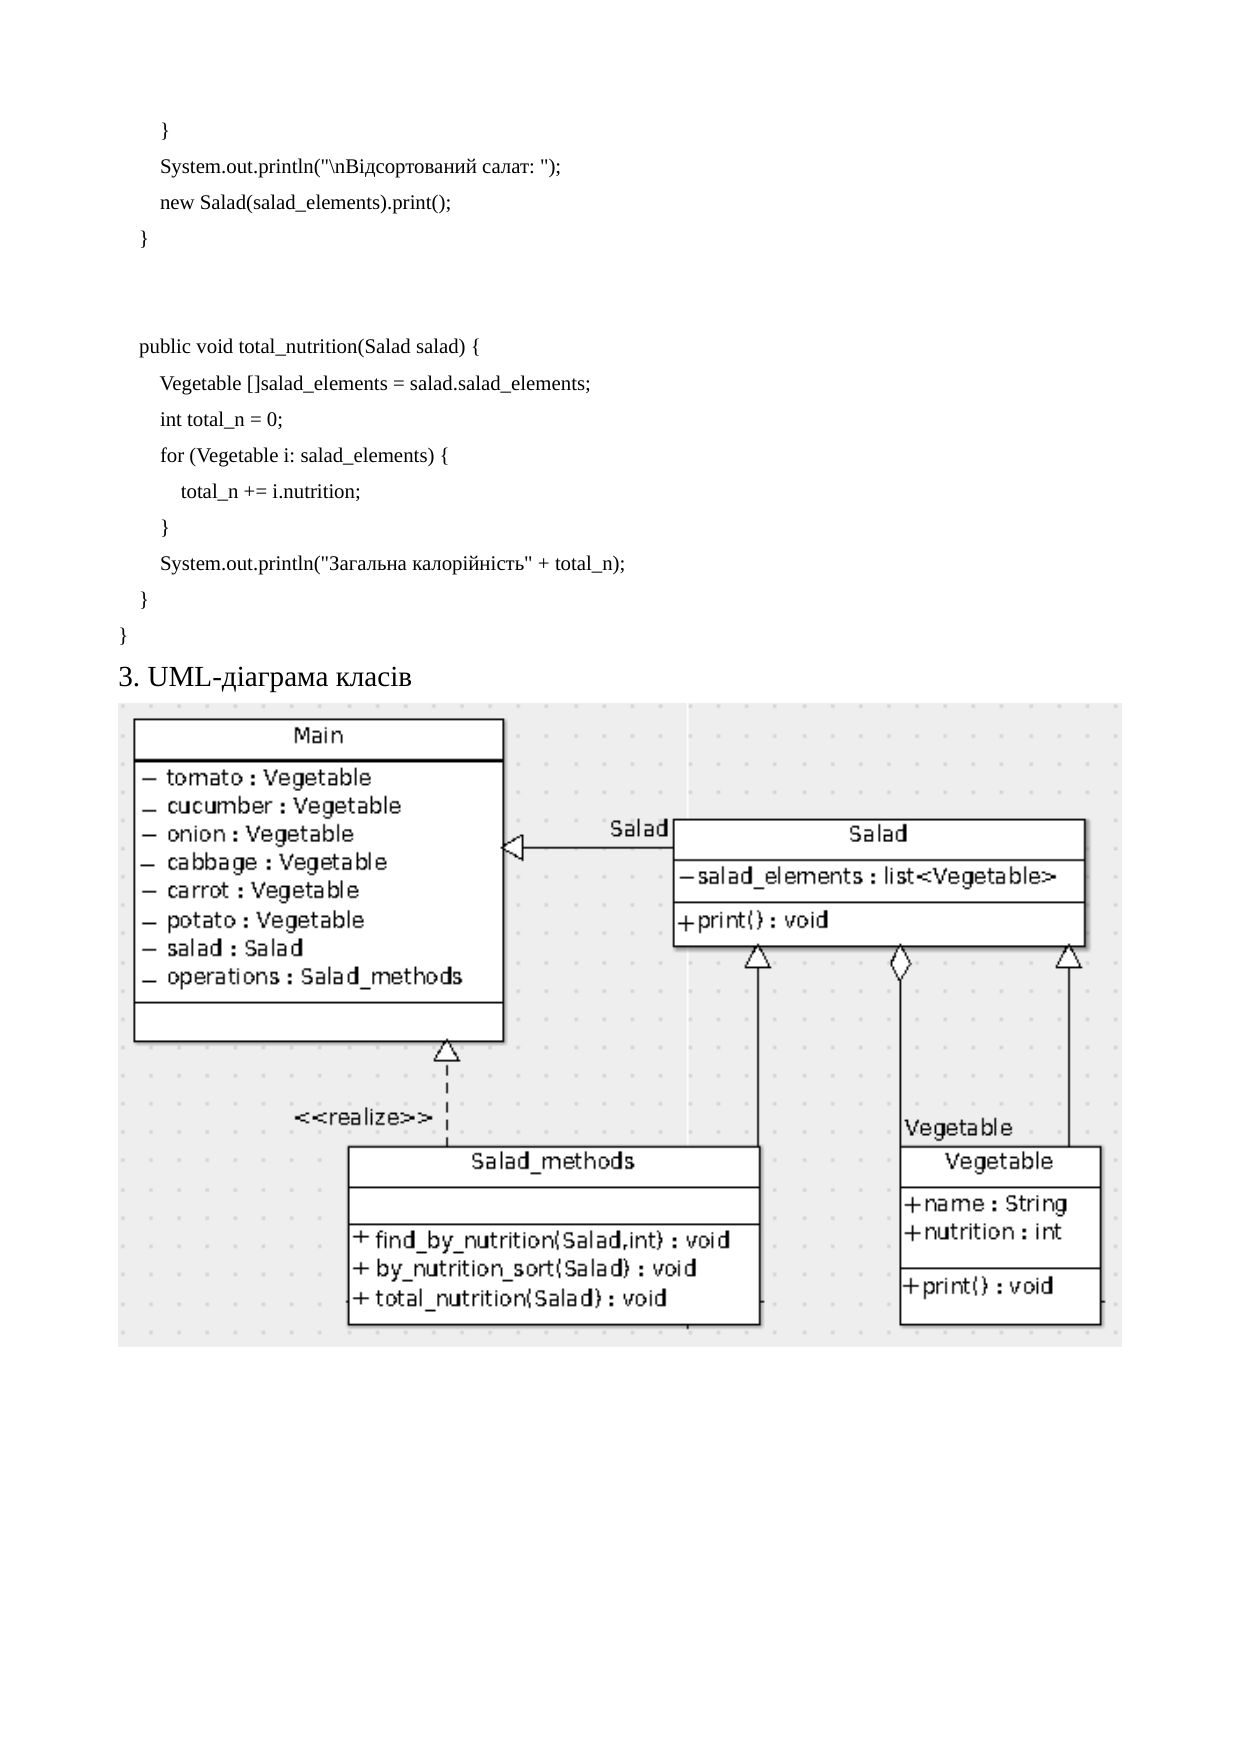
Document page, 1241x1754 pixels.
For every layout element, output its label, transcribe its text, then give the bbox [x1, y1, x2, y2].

text Vegetable []salad_elements = salad.salad_elements; [118, 370, 1122, 394]
text int total_n = 0; [118, 406, 1122, 431]
picture [118, 703, 1123, 1347]
text } [118, 514, 1122, 539]
text new Salad(salad_elements).print(); [118, 190, 1122, 214]
text } [118, 118, 1122, 142]
text public void total_nutrition(Salad salad) { [118, 334, 1122, 358]
text 3. UML-діаграма класів [118, 659, 1122, 692]
text for (Vegetable i: salad_elements) { [118, 442, 1122, 467]
text total_n += i.nutrition; [118, 478, 1122, 503]
text } [118, 623, 1122, 647]
text } [118, 226, 1122, 250]
text System.out.println("\nВідсортований салат: "); [118, 154, 1122, 178]
text } [118, 587, 1122, 611]
text System.out.println("Загальна калорійність" + total_n); [118, 551, 1122, 575]
